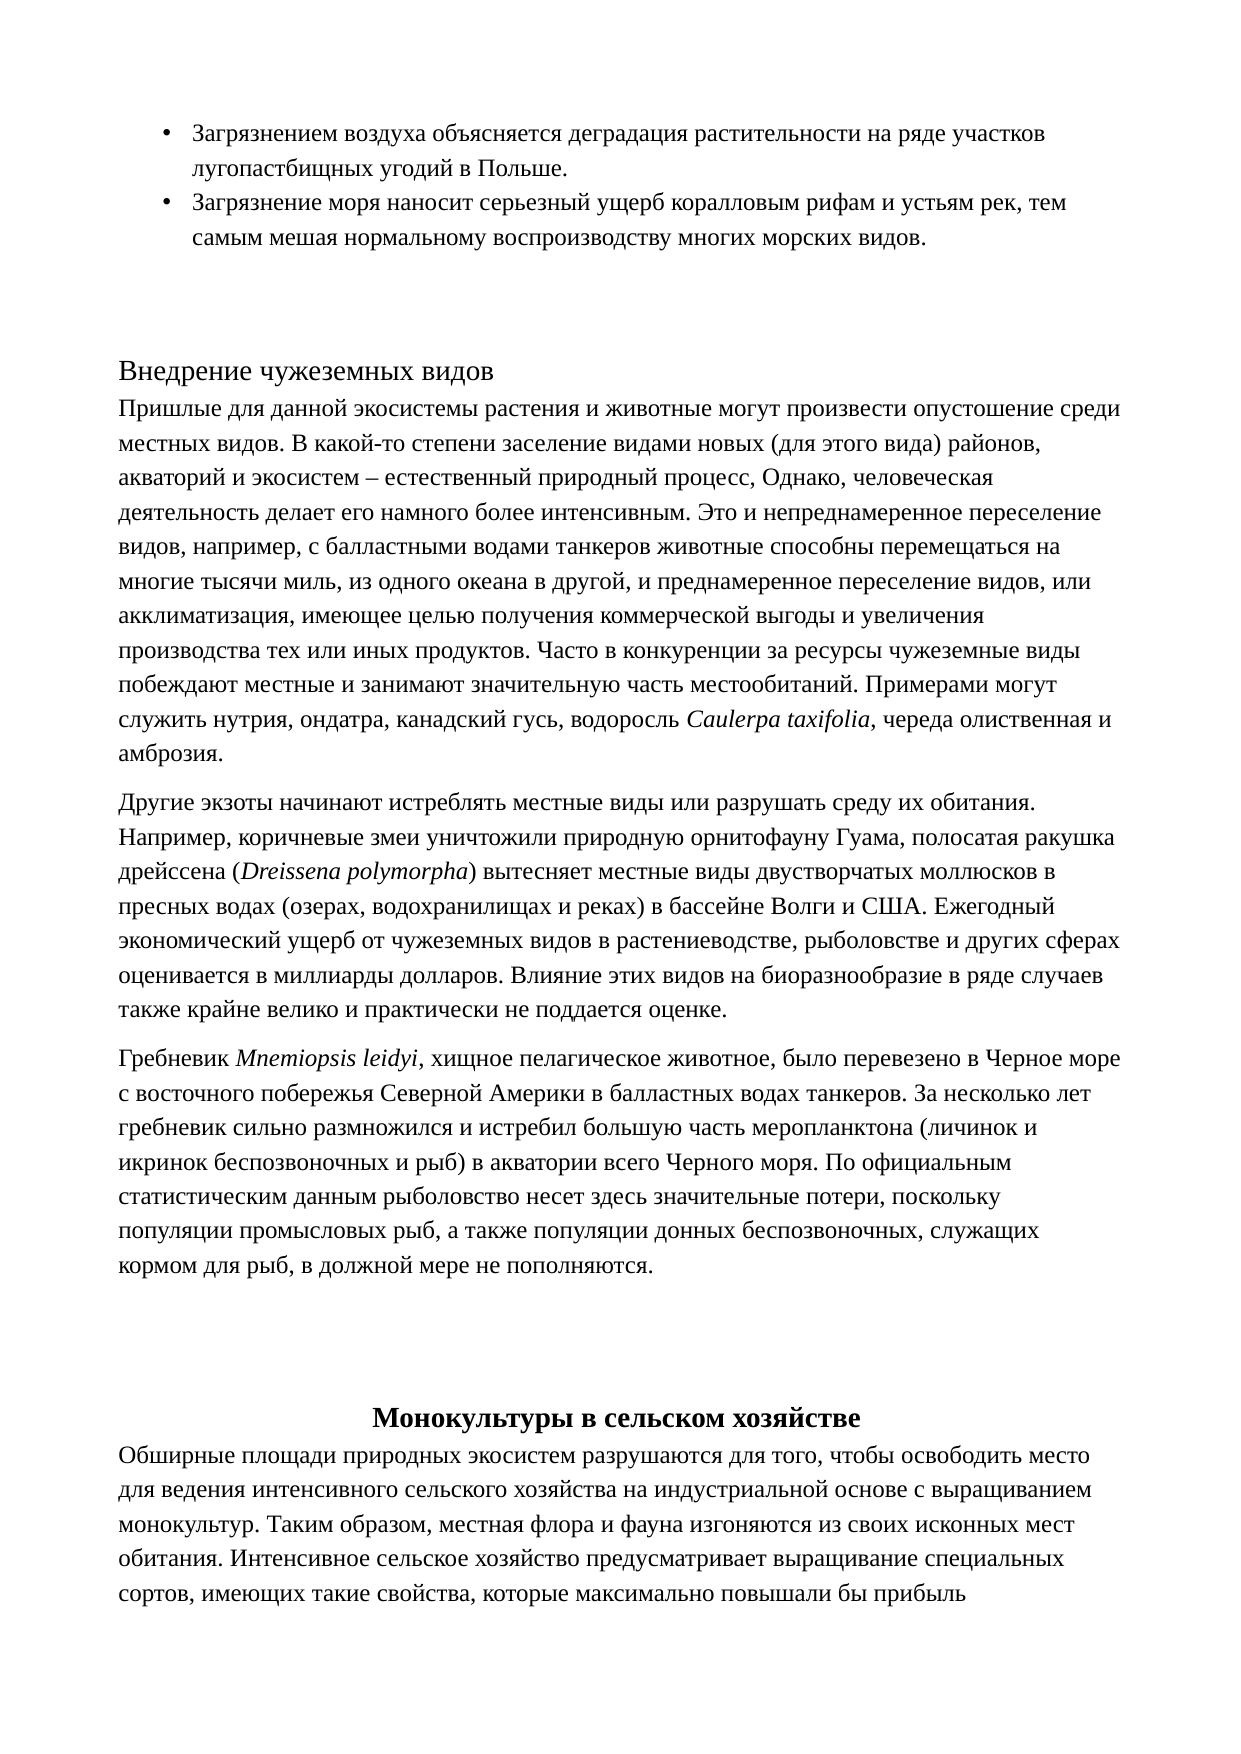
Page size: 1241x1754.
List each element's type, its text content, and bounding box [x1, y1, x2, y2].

text Другие экзоты начинают истреблять местные виды или разрушать среду их обитания. Например, коричневые змеи уничтожили природную орнитофауну Гуама, полосатая ракушка дрейссена (Dreissena polymorpha) вытесняет местные виды двустворчатых моллюсков в пресных водах (озерах, водохранилищах и реках) в бассейне Волги и США. Ежегодный экономический ущерб от чужеземных видов в растениеводстве, рыболовстве и других сферах оценивается в миллиарды долларов. Влияние этих видов на биоразнообразие в ряде случаев также крайне велико и практически не поддается оценке. [118, 787, 1122, 1023]
text Внедрение чужеземных видов [118, 353, 1122, 387]
text Монокультуры в сельском хозяйстве [118, 1400, 1122, 1433]
list Загрязнением воздуха объясняется деградация растительности на ряде участков лугопастбищных угодий в Польше. [162, 118, 1122, 181]
text Пришлые для данной экосистемы растения и животные могут произвести опустошение среди местных видов. В какой-то степени заселение видами новых (для этого вида) районов, акваторий и экосистем – естественный природный процесс, Однако, человеческая деятельность делает его намного более интенсивным. Это и непреднамеренное переселение видов, например, с балластными водами танкеров животные способны перемещаться на многие тысячи миль, из одного океана в другой, и преднамеренное переселение видов, или акклиматизация, имеющее целью получения коммерческой выгоды и увеличения производства тех или иных продуктов. Часто в конкуренции за ресурсы чужеземные виды побеждают местные и занимают значительную часть местообитаний. Примерами могут служить нутрия, ондатра, канадский гусь, водоросль Caulerpa taxifolia, череда олиственная и амброзия. [118, 393, 1122, 767]
text Гребневик Mnemiopsis leidyi, хищное пелагическое животное, было перевезено в Черное море с восточного побережья Северной Америки в балластных водах танкеров. За несколько лет гребневик сильно размножился и истребил большую часть меропланктона (личинок и икринок беспозвоночных и рыб) в акватории всего Черного моря. По официальным статистическим данным рыболовство несет здесь значительные потери, поскольку популяции промысловых рыб, а также популяции донных беспозвоночных, служащих кормом для рыб, в должной мере не пополняются. [118, 1043, 1122, 1279]
list Загрязнение моря наносит серьезный ущерб коралловым рифам и устьям рек, тем самым мешая нормальному воспроизводству многих морских видов. [162, 187, 1122, 250]
text Обширные площади природных экосистем разрушаются для того, чтобы освободить место для ведения интенсивного сельского хозяйства на индустриальной основе с выращиванием монокультур. Таким образом, местная флора и фауна изгоняются из своих исконных мест обитания. Интенсивное сельское хозяйство предусматривает выращивание специальных сортов, имеющих такие свойства, которые максимально повышали бы прибыль [118, 1440, 1122, 1607]
